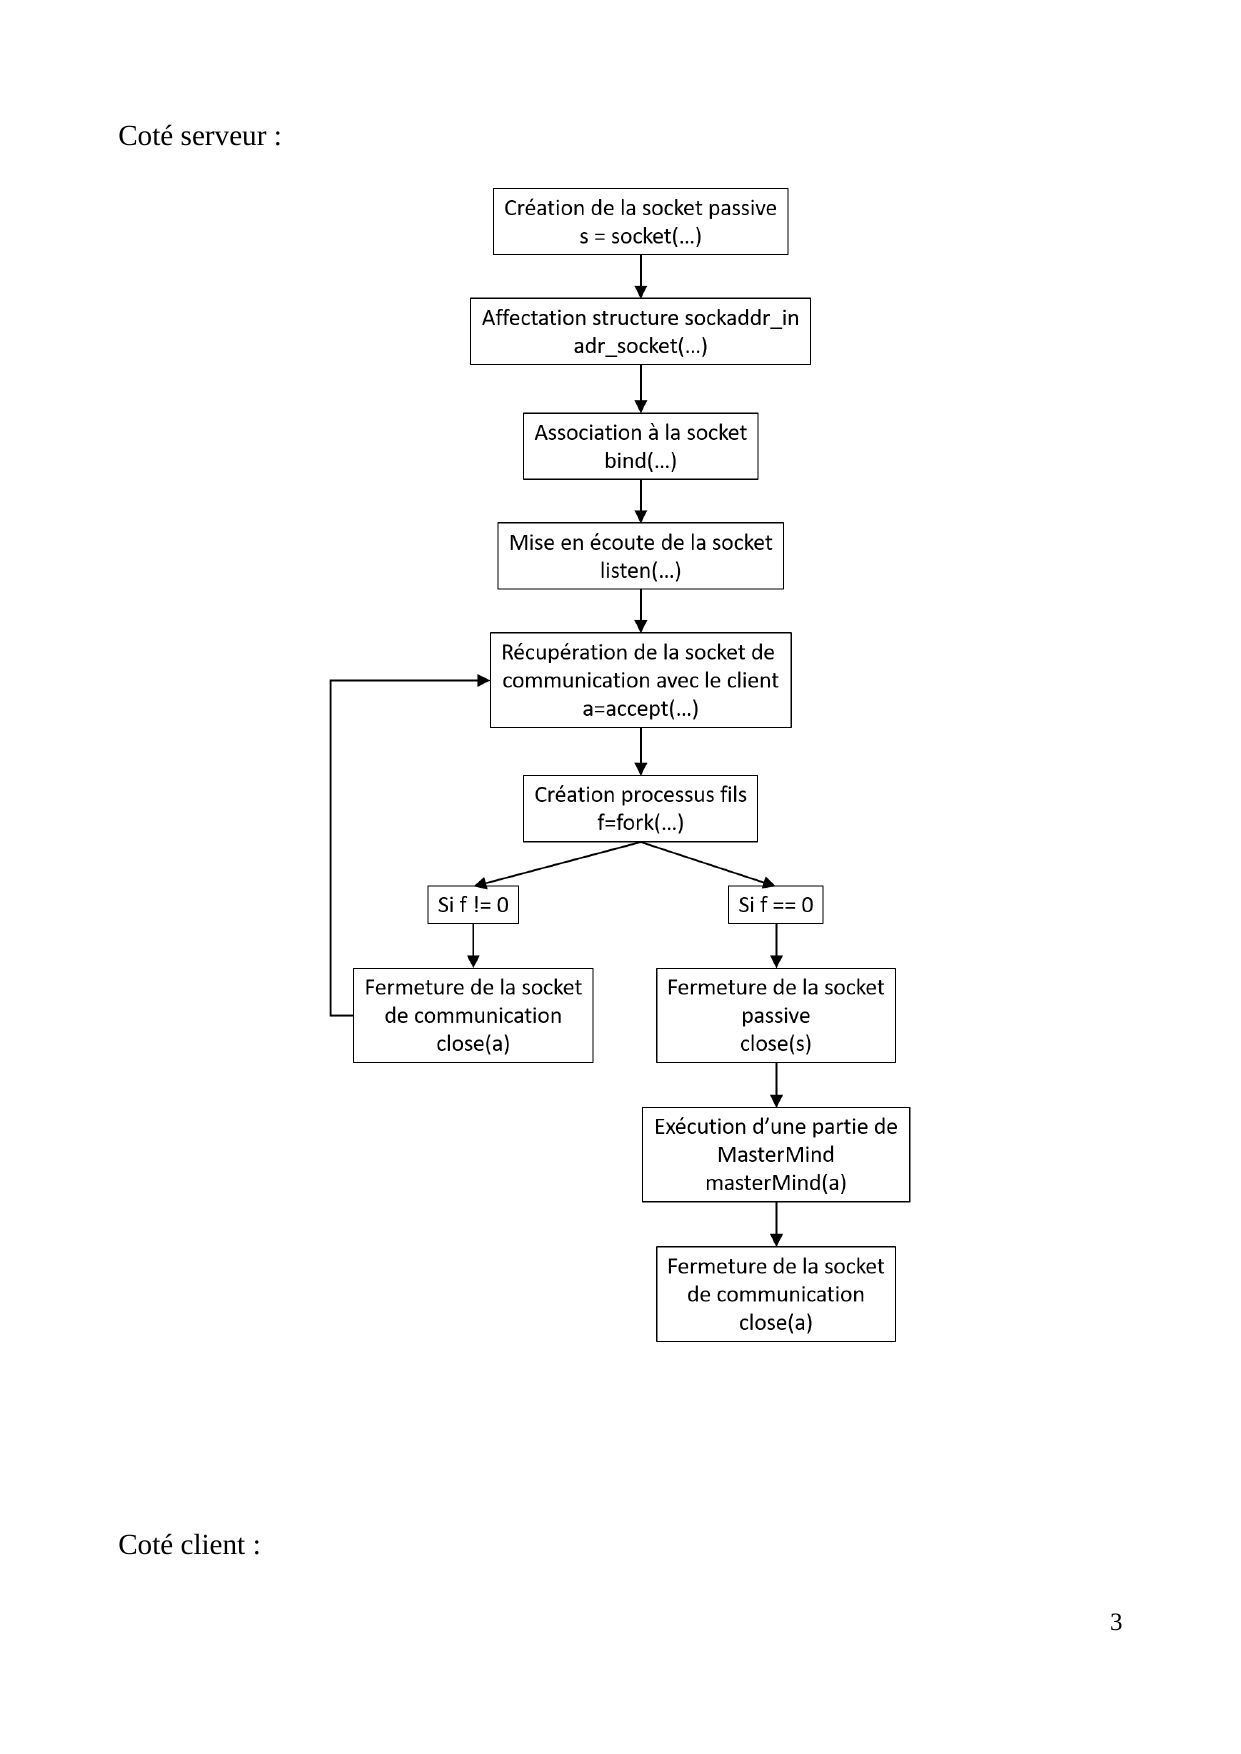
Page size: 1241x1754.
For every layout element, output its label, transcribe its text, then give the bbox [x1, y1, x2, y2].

text Coté serveur : [118, 118, 1122, 152]
text Coté client : [118, 1527, 1122, 1560]
picture [329, 185, 912, 1350]
